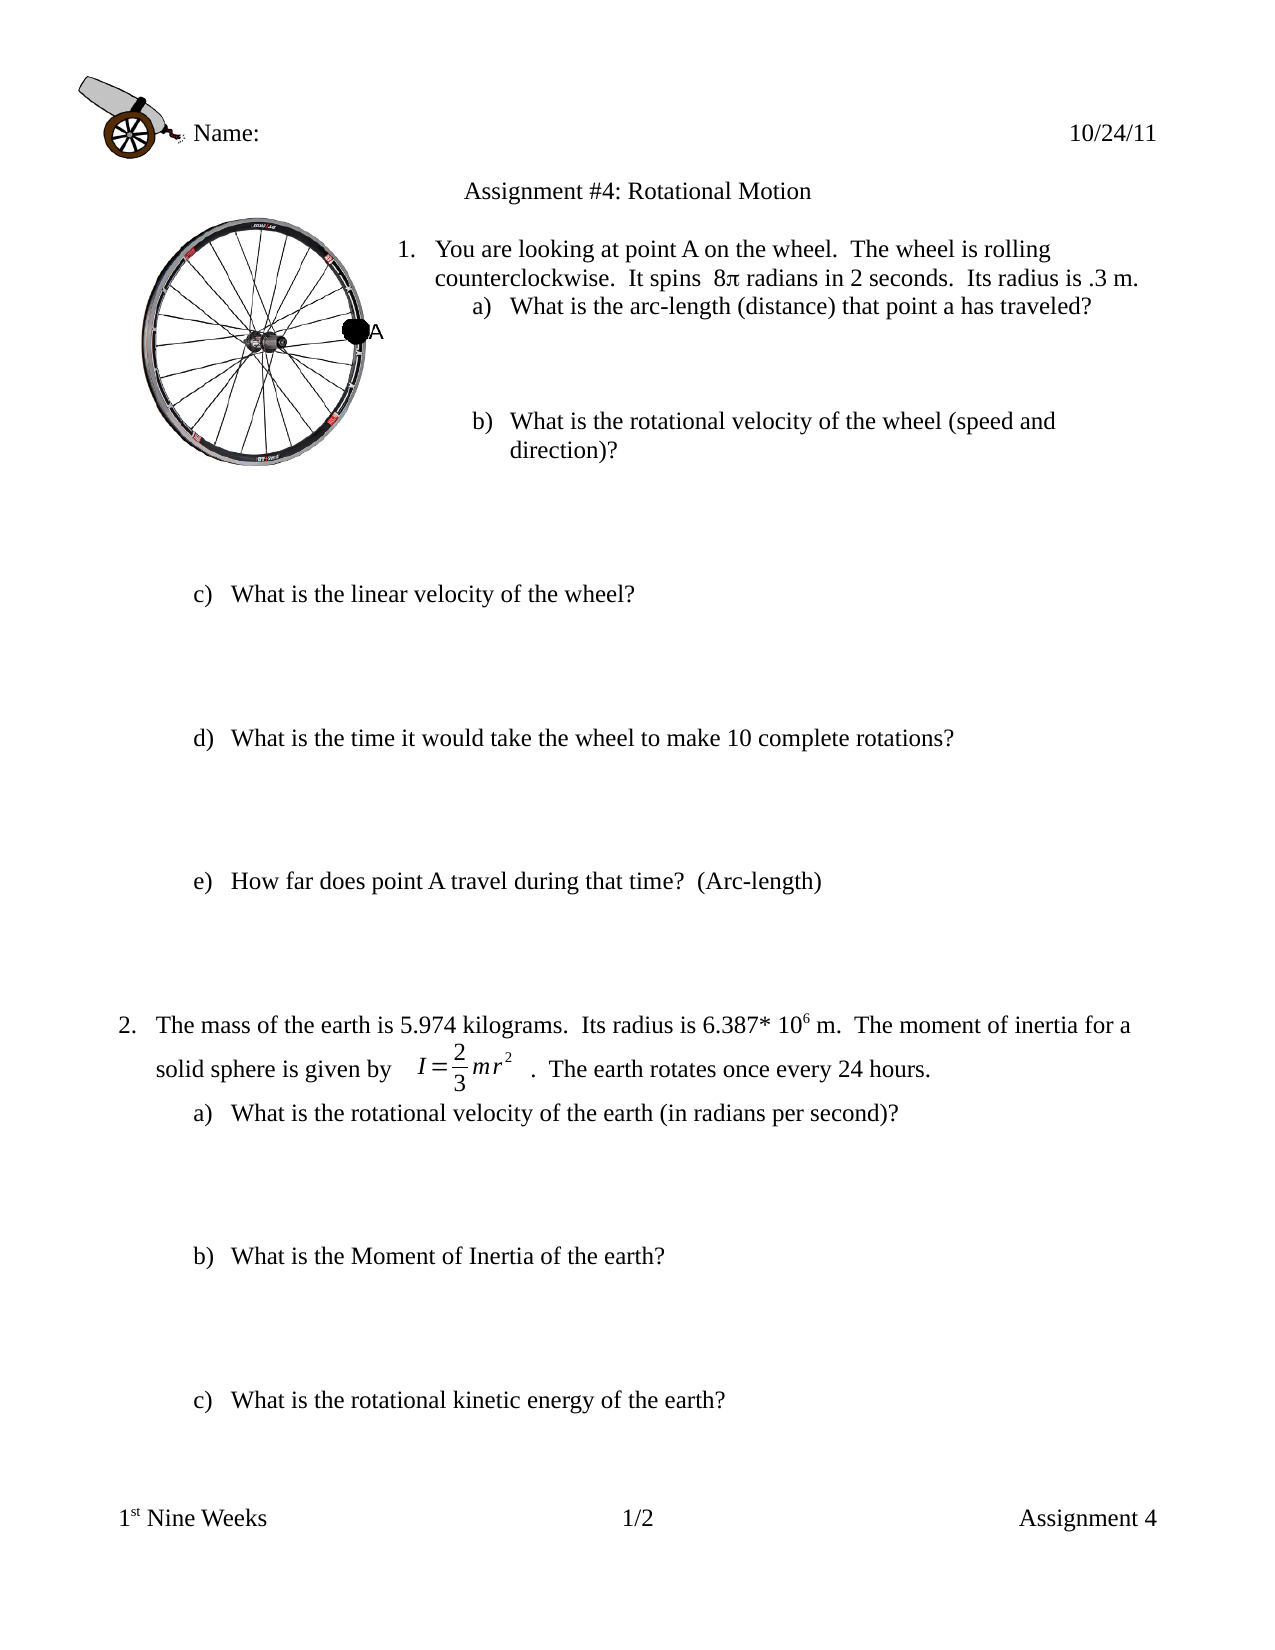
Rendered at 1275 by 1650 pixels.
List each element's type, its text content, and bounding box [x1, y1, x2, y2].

picture [109, 217, 397, 466]
list The mass of the earth is 5.974 kilograms. Its radius is 6.387* 106 m. The moment of inertia for a solid sphere is given by . The earth rotates once every 24 hours. [118, 1010, 1157, 1098]
list How far does point A travel during that time? (Arc-length) [193, 866, 1157, 895]
list What is the rotational kinetic energy of the earth? [193, 1385, 1157, 1414]
list What is the time it would take the wheel to make 10 complete rotations? [193, 723, 1157, 751]
list What is the rotational velocity of the wheel (speed and direction)? [397, 406, 1157, 464]
list What is the rotational velocity of the earth (in radians per second)? [193, 1098, 1157, 1126]
list What is the Moment of Inertia of the earth? [193, 1241, 1157, 1270]
list What is the linear velocity of the wheel? [193, 579, 1157, 608]
list What is the arc-length (distance) that point a has traveled? [397, 291, 1157, 320]
text Assignment #4: Rotational Motion [118, 176, 1157, 205]
list You are looking at point A on the wheel. The wheel is rolling counterclockwise. It spins 8p radians in 2 seconds. Its radius is .3 m. [397, 234, 1157, 291]
